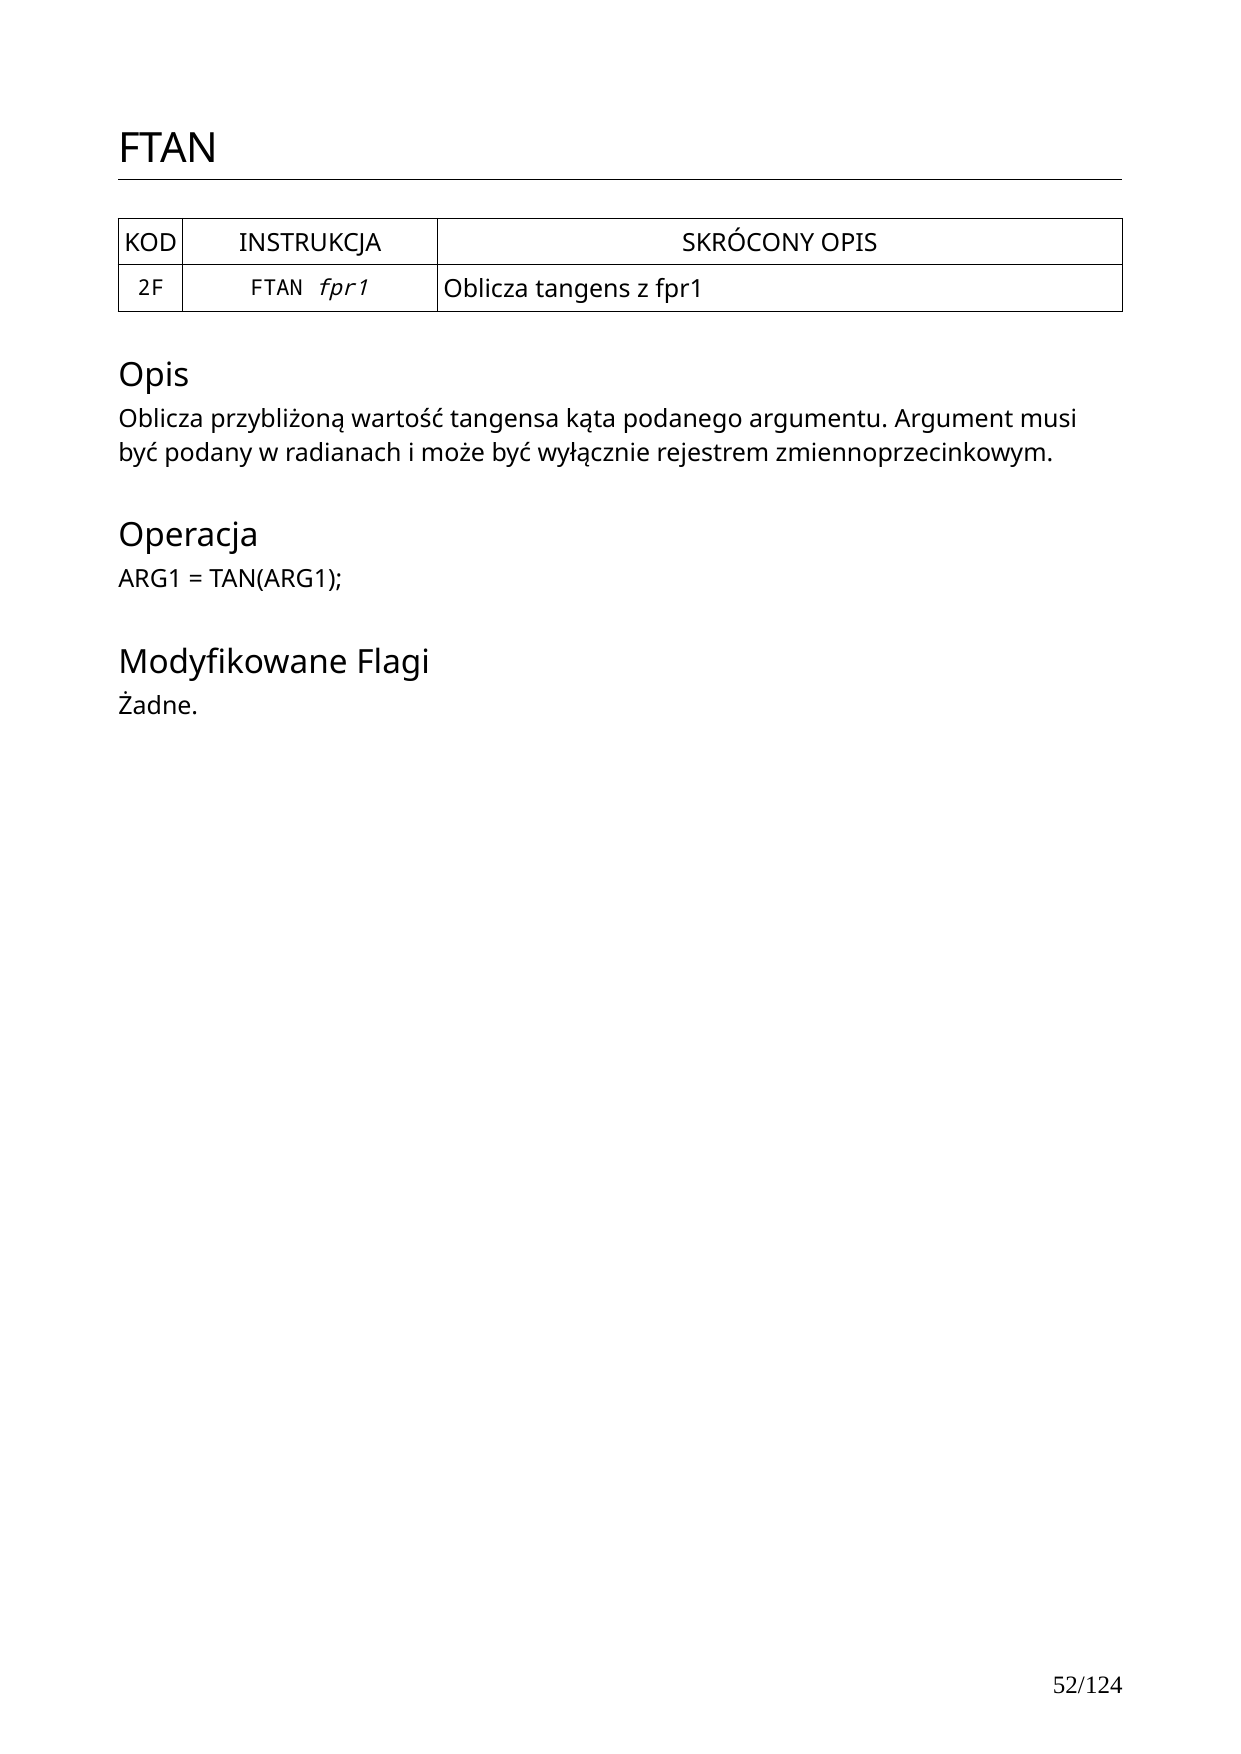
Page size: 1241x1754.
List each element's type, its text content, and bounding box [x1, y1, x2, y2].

text Żadne. [118, 688, 1122, 726]
table_header SKRÓCONY OPIS [438, 219, 1122, 264]
text FTAN [118, 118, 1122, 179]
table_cell 2F [119, 265, 182, 311]
table_cell Oblicza tangens z fpr1 [438, 265, 1122, 311]
text Modyfikowane Flagi [118, 638, 1122, 688]
table_cell FTAN fpr1 [183, 265, 437, 311]
table_header KOD [119, 219, 182, 264]
text ARG1 = TAN(ARG1); [118, 561, 1122, 599]
table_header INSTRUKCJA [183, 219, 437, 264]
text Opis [118, 350, 1122, 400]
text Operacja [118, 511, 1122, 561]
text Oblicza przybliżoną wartość tangensa kąta podanego argumentu. Argument musi być podany w radianach i może być wyłącznie rejestrem zmiennoprzecinkowym. [118, 400, 1122, 473]
